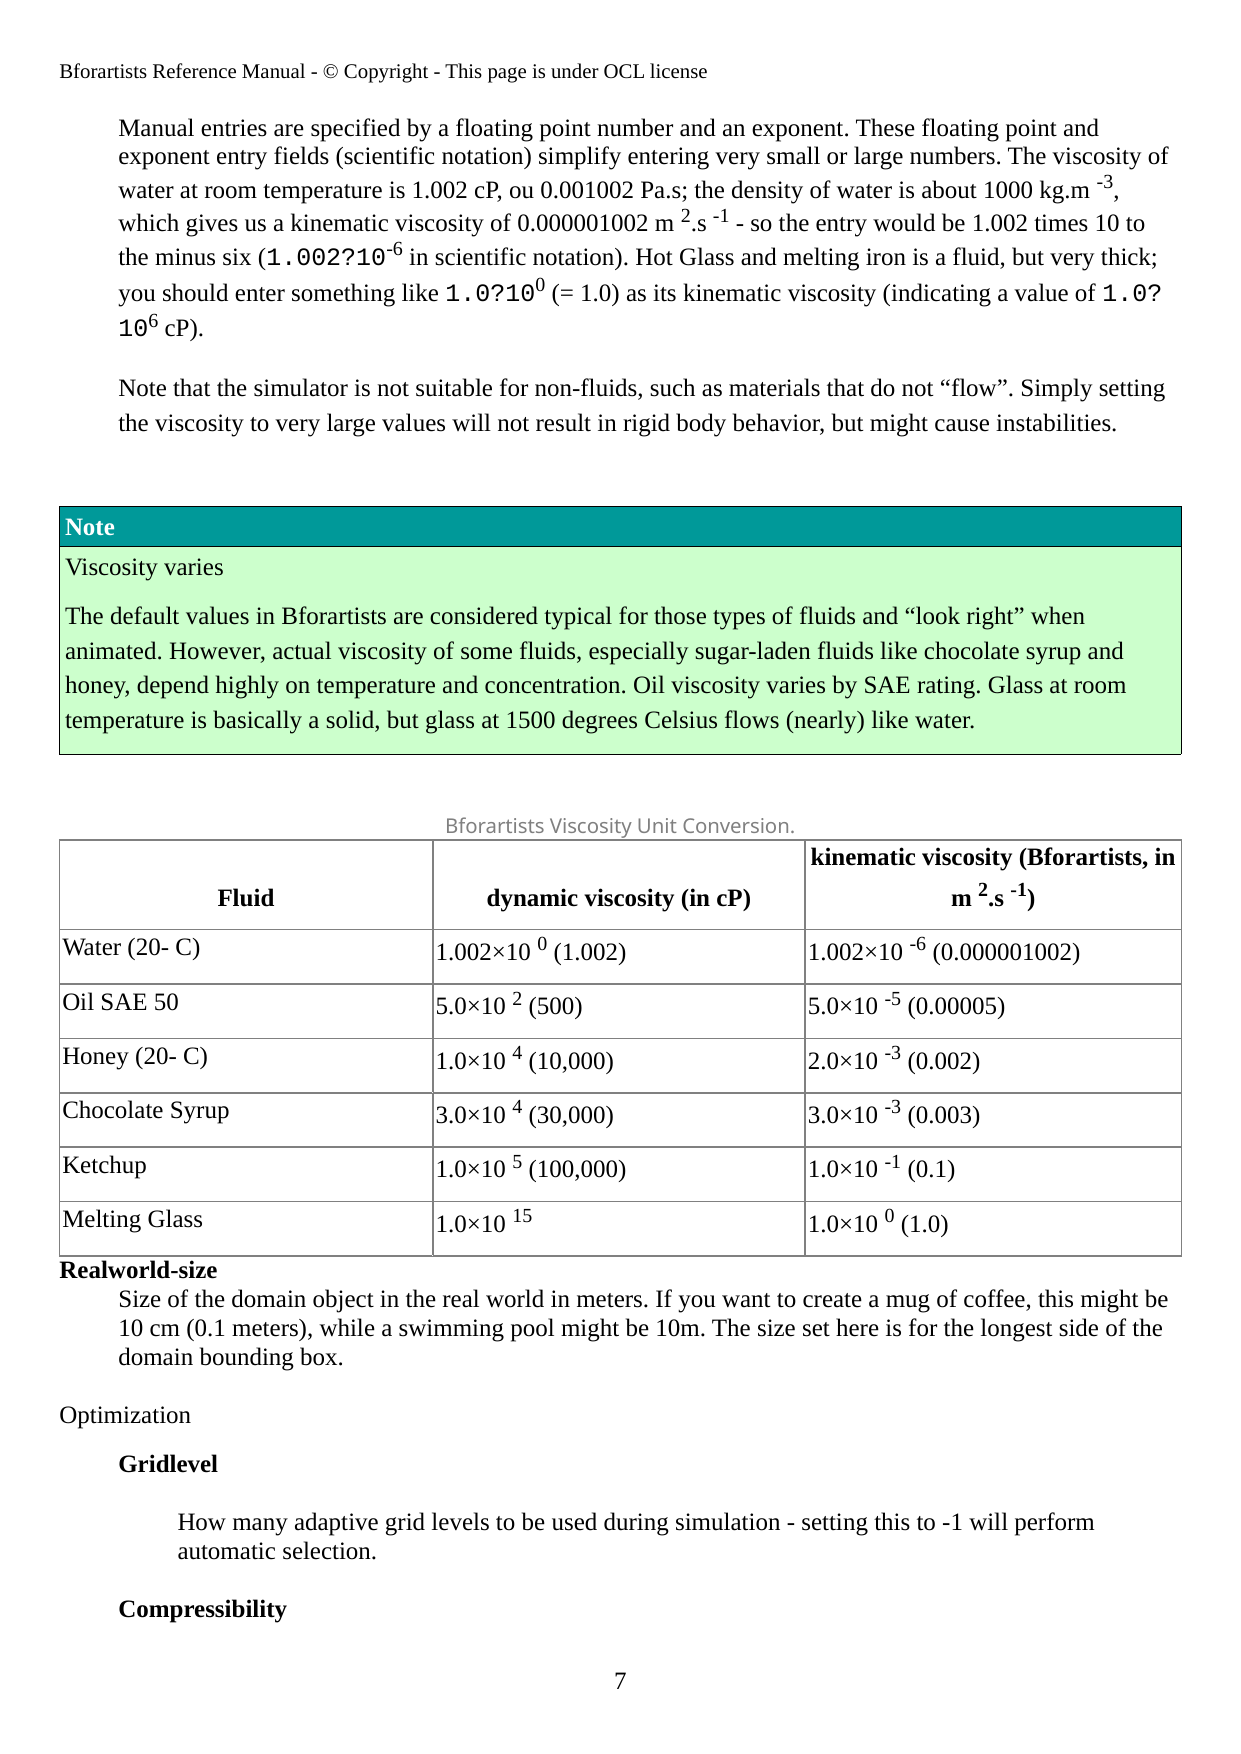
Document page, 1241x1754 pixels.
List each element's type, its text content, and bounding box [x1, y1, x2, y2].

table_cell 1.0×10 -1 (0.1) [806, 1148, 1181, 1201]
table_header Fluid [60, 841, 432, 929]
table_cell 3.0×10 4 (30,000) [434, 1094, 804, 1146]
table_cell 1.002×10 -6 (0.000001002) [806, 930, 1181, 983]
table_cell 1.002×10 0 (1.002) [434, 930, 804, 983]
table_cell 3.0×10 -3 (0.003) [806, 1094, 1181, 1146]
table_cell 1.0×10 15 [434, 1202, 804, 1255]
table_header kinematic viscosity (Bforartists, in m 2.s -1) [806, 841, 1181, 929]
table_cell Water (20- C) [60, 930, 432, 983]
table_cell 5.0×10 -5 (0.00005) [806, 985, 1181, 1038]
table_cell Honey (20- C) [60, 1039, 432, 1092]
subtitle Realworld-size [59, 1257, 1181, 1284]
table_header dynamic viscosity (in cP) [434, 841, 804, 929]
table_cell 1.0×10 5 (100,000) [434, 1148, 804, 1201]
table_cell 1.0×10 4 (10,000) [434, 1039, 804, 1092]
table_cell 1.0×10 0 (1.0) [806, 1202, 1181, 1255]
table_cell Chocolate Syrup [60, 1094, 432, 1146]
table_cell 5.0×10 2 (500) [434, 985, 804, 1038]
text Optimization [59, 1400, 1181, 1429]
table_cell 2.0×10 -3 (0.002) [806, 1039, 1181, 1092]
text Note that the simulator is not suitable for non-fluids, such as materials that do not “flow”. Simply setting the viscosity to very large values will not result in rigid body behavior, but might cause instabilities. [118, 373, 1181, 437]
subtitle Gridlevel [118, 1449, 1122, 1478]
text Bforartists Viscosity Unit Conversion. [59, 808, 1181, 839]
list How many adaptive grid levels to be used during simulation - setting this to -1 will perform automatic selection. [177, 1507, 1122, 1565]
list Manual entries are specified by a floating point number and an exponent. These floating point and exponent entry fields (scientific notation) simplify entering very small or large numbers. The viscosity of water at room temperature is 1.002 cP, ou 0.001002 Pa.s; the density of water is about 1000 kg.m -3, which gives us a kinematic viscosity of 0.000001002 m 2.s -1 - so the entry would be 1.002 times 10 to the minus six (1.002?10-6 in scientific notation). Hot Glass and melting iron is a fluid, but very thick; you should enter something like 1.0?100 (= 1.0) as its kinematic viscosity (indicating a value of 1.0?106 cP). [118, 113, 1181, 344]
table_cell Melting Glass [60, 1202, 432, 1255]
table_cell Ketchup [60, 1148, 432, 1201]
table_cell Oil SAE 50 [60, 985, 432, 1038]
table_header Note [60, 507, 1181, 546]
list Size of the domain object in the real world in meters. If you want to create a mug of coffee, this might be 10 cm (0.1 meters), while a swimming pool might be 10m. The size set here is for the longest side of the domain bounding box. [118, 1284, 1181, 1371]
subtitle Compressibility [118, 1594, 1122, 1623]
table_cell Viscosity varies The default values in Bforartists are considered typical for those types of fluids and “look right” when animated. However, actual viscosity of some fluids, especially sugar-laden fluids like chocolate syrup and honey, depend highly on temperature and concentration. Oil viscosity varies by SAE rating. Glass at room temperature is basically a solid, but glass at 1500 degrees Celsius flows (nearly) like water. [60, 547, 1181, 754]
